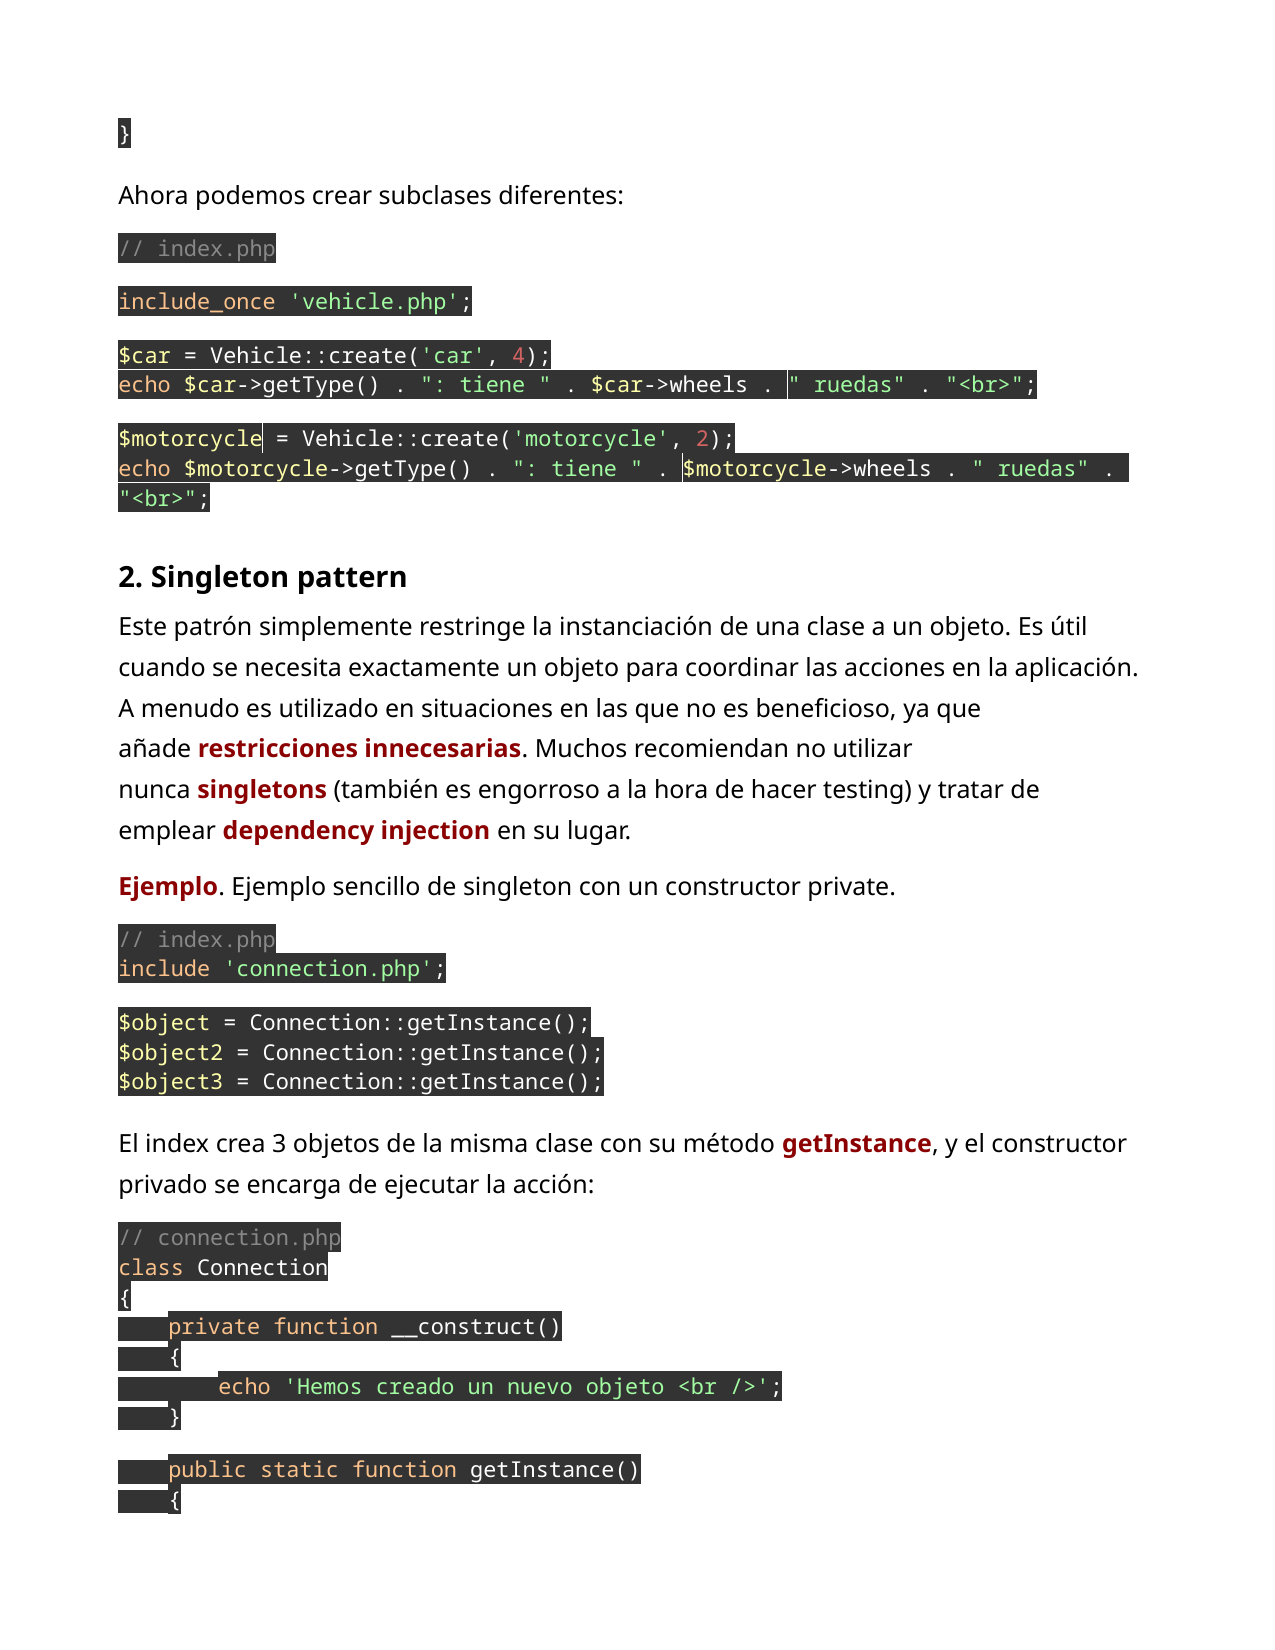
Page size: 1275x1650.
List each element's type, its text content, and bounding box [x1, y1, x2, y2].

text } [118, 1401, 1157, 1430]
text echo $car->getType() . ": tiene " . $car->wheels . " ruedas" . "<br>"; [118, 369, 1157, 399]
text $object3 = Connection::getInstance(); [118, 1066, 1157, 1096]
text El index crea 3 objetos de la misma clase con su método getInstance, y el constructor privado se encarga de ejecutar la acción: [118, 1126, 1157, 1201]
text public static function getInstance() [118, 1454, 1157, 1484]
text $motorcycle = Vehicle::create('motorcycle', 2); [118, 423, 1157, 453]
text include_once 'vehicle.php'; [118, 286, 1157, 316]
text include 'connection.php'; [118, 953, 1157, 983]
text Ahora podemos crear subclases diferentes: [118, 177, 1157, 211]
text $object2 = Connection::getInstance(); [118, 1037, 1157, 1066]
text Este patrón simplemente restringe la instanciación de una clase a un objeto. Es útil cuando se necesita exactamente un objeto para coordinar las acciones en la aplicación. A menudo es utilizado en situaciones en las que no es beneficioso, ya que añade restricciones innecesarias. Muchos recomiendan no utilizar nunca singletons (también es engorroso a la hora de hacer testing) y tratar de emplear dependency injection en su lugar. [118, 608, 1157, 847]
text $car = Vehicle::create('car', 4); [118, 340, 1157, 369]
text } [118, 118, 1157, 148]
text private function __construct() [118, 1311, 1157, 1341]
text { [118, 1341, 1157, 1371]
text // index.php [118, 923, 1157, 953]
text echo 'Hemos creado un nuevo objeto <br />'; [118, 1371, 1157, 1401]
text $object = Connection::getInstance(); [118, 1007, 1157, 1037]
text { [118, 1281, 1157, 1311]
text Ejemplo. Ejemplo sencillo de singleton con un constructor private. [118, 868, 1157, 902]
text { [118, 1484, 1157, 1514]
subtitle 2. Singleton pattern [118, 556, 1157, 596]
text class Connection [118, 1252, 1157, 1281]
text // index.php [118, 233, 1157, 263]
text // connection.php [118, 1222, 1157, 1252]
text echo $motorcycle->getType() . ": tiene " . $motorcycle->wheels . " ruedas" . "<br>"; [118, 453, 1157, 512]
